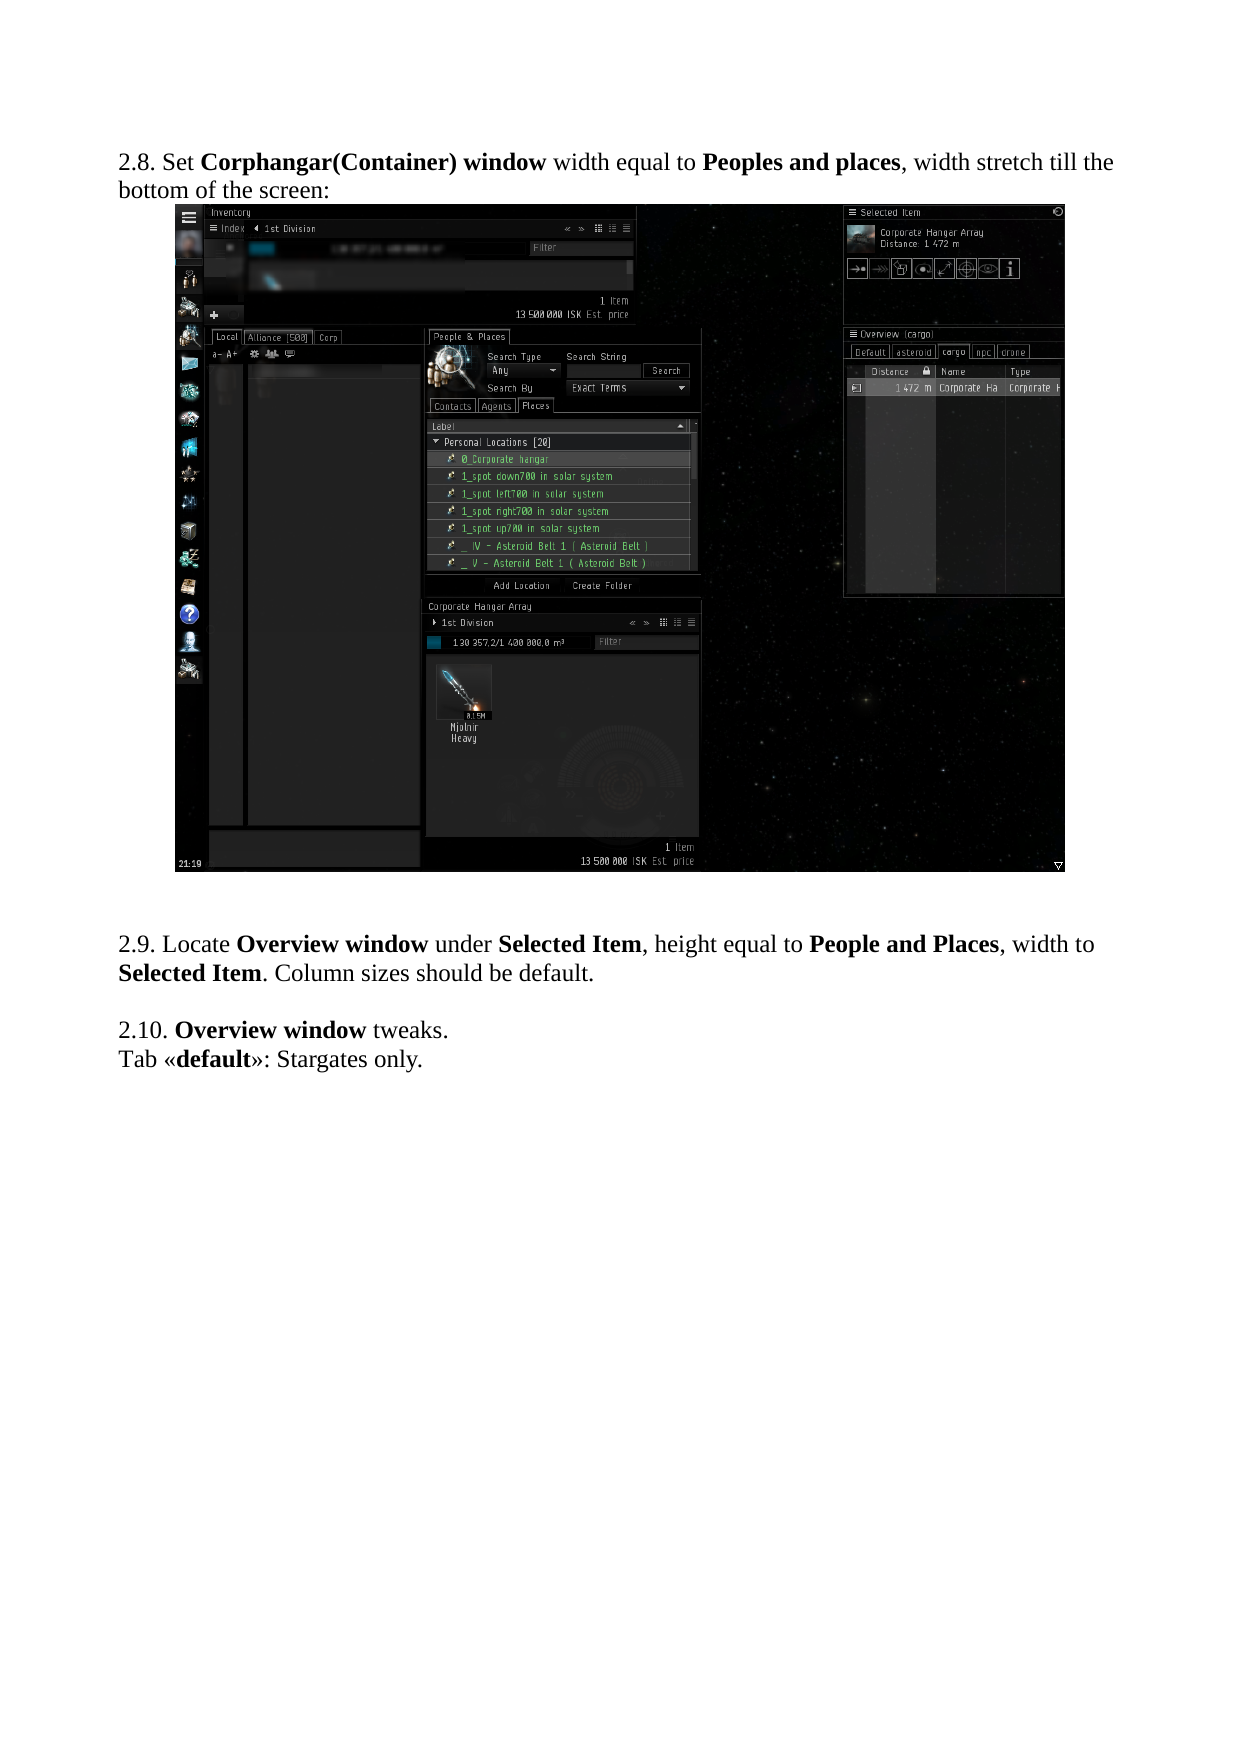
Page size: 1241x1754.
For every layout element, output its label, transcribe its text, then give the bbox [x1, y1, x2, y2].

text 2.10. Overview window tweaks. [118, 1015, 1122, 1044]
picture [175, 204, 1065, 872]
text 2.9. Locate Overview window under Selected Item, height equal to People and Places, width to Selected Item. Column sizes should be default. [118, 929, 1122, 987]
text 2.8. Set Corphangar(Container) window width equal to Peoples and places, width stretch till the bottom of the screen: [118, 147, 1122, 204]
text Tab «default»: Stargates only. [118, 1044, 1122, 1073]
